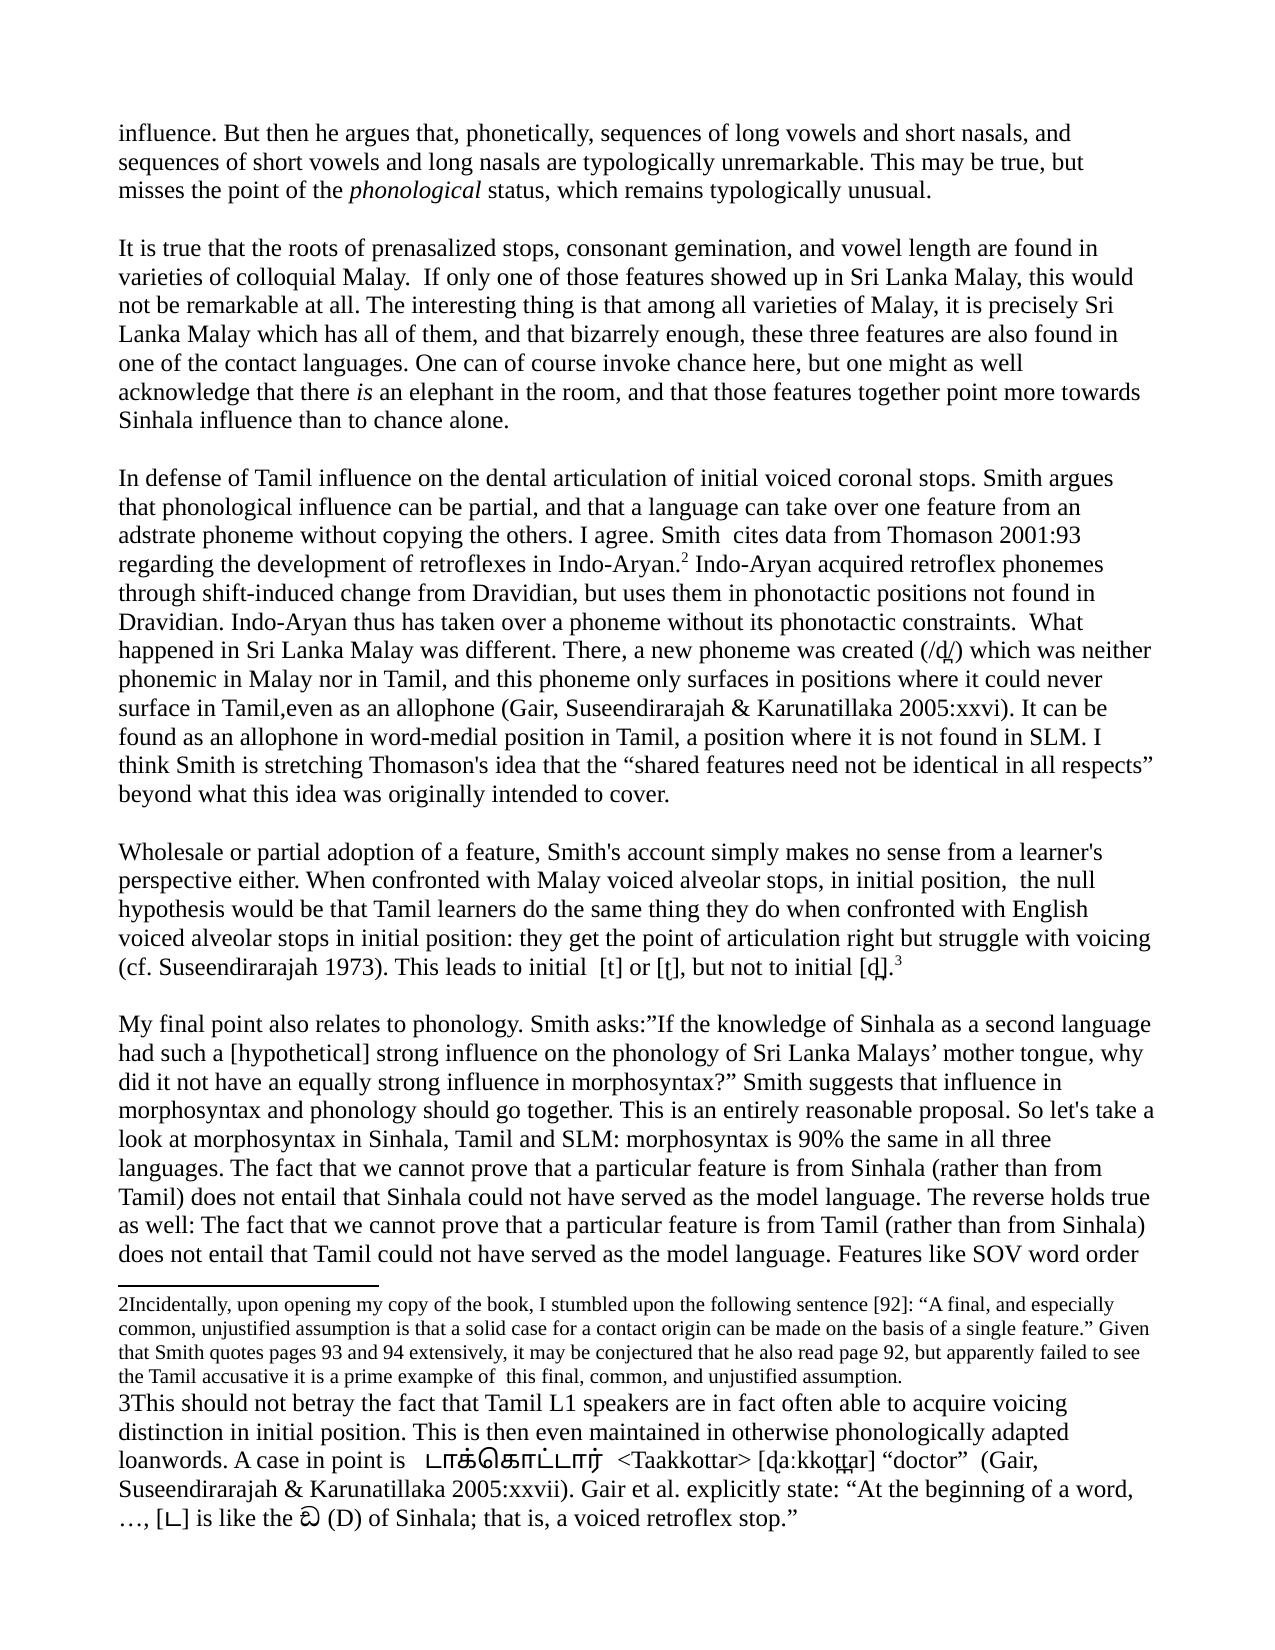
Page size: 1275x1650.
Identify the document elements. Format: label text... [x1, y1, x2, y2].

text In defense of Tamil influence on the dental articulation of initial voiced coronal stops. Smith argues that phonological influence can be partial, and that a language can take over one feature from an adstrate phoneme without copying the others. I agree. Smith cites data from Thomason 2001:93 regarding the development of retroflexes in Indo-Aryan. Indo-Aryan acquired retroflex phonemes through shift-induced change from Dravidian, but uses them in phonotactic positions not found in Dravidian. Indo-Aryan thus has taken over a phoneme without its phonotactic constraints. What happened in Sri Lanka Malay was different. There, a new phoneme was created (/d̪/) which was neither phonemic in Malay nor in Tamil, and this phoneme only surfaces in positions where it could never surface in Tamil,even as an allophone (Gair, Suseendirarajah & Karunatillaka 2005:xxvi). It can be found as an allophone in word-medial position in Tamil, a position where it is not found in SLM. I think Smith is stretching Thomason's idea that the “shared features need not be identical in all respects” beyond what this idea was originally intended to cover. [118, 463, 1157, 808]
text It is true that the roots of prenasalized stops, consonant gemination, and vowel length are found in varieties of colloquial Malay. If only one of those features showed up in Sri Lanka Malay, this would not be remarkable at all. The interesting thing is that among all varieties of Malay, it is precisely Sri Lanka Malay which has all of them, and that bizarrely enough, these three features are also found in one of the contact languages. One can of course invoke chance here, but one might as well acknowledge that there is an elephant in the room, and that those features together point more towards Sinhala influence than to chance alone. [118, 233, 1157, 434]
text This should not betray the fact that Tamil L1 speakers are in fact often able to acquire voicing distinction in initial position. This is then even maintained in otherwise phonologically adapted loanwords. A case in point is டாக்கொட்டார் <Taakkottar> [ɖaːkkot̪t̪ar] “doctor” (Gair, Suseendirarajah & Karunatillaka 2005:xxvii). Gair et al. explicitly state: “At the beginning of a word, …, [ட] is like the ඩ (D) of Sinhala; that is, a voiced retroflex stop.” [118, 1388, 1157, 1532]
text Wholesale or partial adoption of a feature, Smith's account simply makes no sense from a learner's perspective either. When confronted with Malay voiced alveolar stops, in initial position, the null hypothesis would be that Tamil learners do the same thing they do when confronted with English voiced alveolar stops in initial position: they get the point of articulation right but struggle with voicing (cf. Suseendirarajah 1973). This leads to initial [t] or [ʈ], but not to initial [d̪]. [118, 837, 1157, 981]
text Incidentally, upon opening my copy of the book, I stumbled upon the following sentence [92]: “A final, and especially common, unjustified assumption is that a solid case for a contact origin can be made on the basis of a single feature.” Given that Smith quotes pages 93 and 94 extensively, it may be conjectured that he also read page 92, but apparently failed to see the Tamil accusative it is a prime exampke of this final, common, and unjustified assumption. [118, 1292, 1157, 1388]
text My final point also relates to phonology. Smith asks:”If the knowledge of Sinhala as a second language had such a [hypothetical] strong influence on the phonology of Sri Lanka Malays’ mother tongue, why did it not have an equally strong influence in morphosyntax?” Smith suggests that influence in morphosyntax and phonology should go together. This is an entirely reasonable proposal. So let's take a look at morphosyntax in Sinhala, Tamil and SLM: morphosyntax is 90% the same in all three languages. The fact that we cannot prove that a particular feature is from Sinhala (rather than from Tamil) does not entail that Sinhala could not have served as the model language. The reverse holds true as well: The fact that we cannot prove that a particular feature is from Tamil (rather than from Sinhala) does not entail that Tamil could not have served as the model language. Features like SOV word order [118, 1009, 1157, 1268]
text influence. But then he argues that, phonetically, sequences of long vowels and short nasals, and sequences of short vowels and long nasals are typologically unremarkable. This may be true, but misses the point of the phonological status, which remains typologically unusual. [118, 118, 1157, 204]
